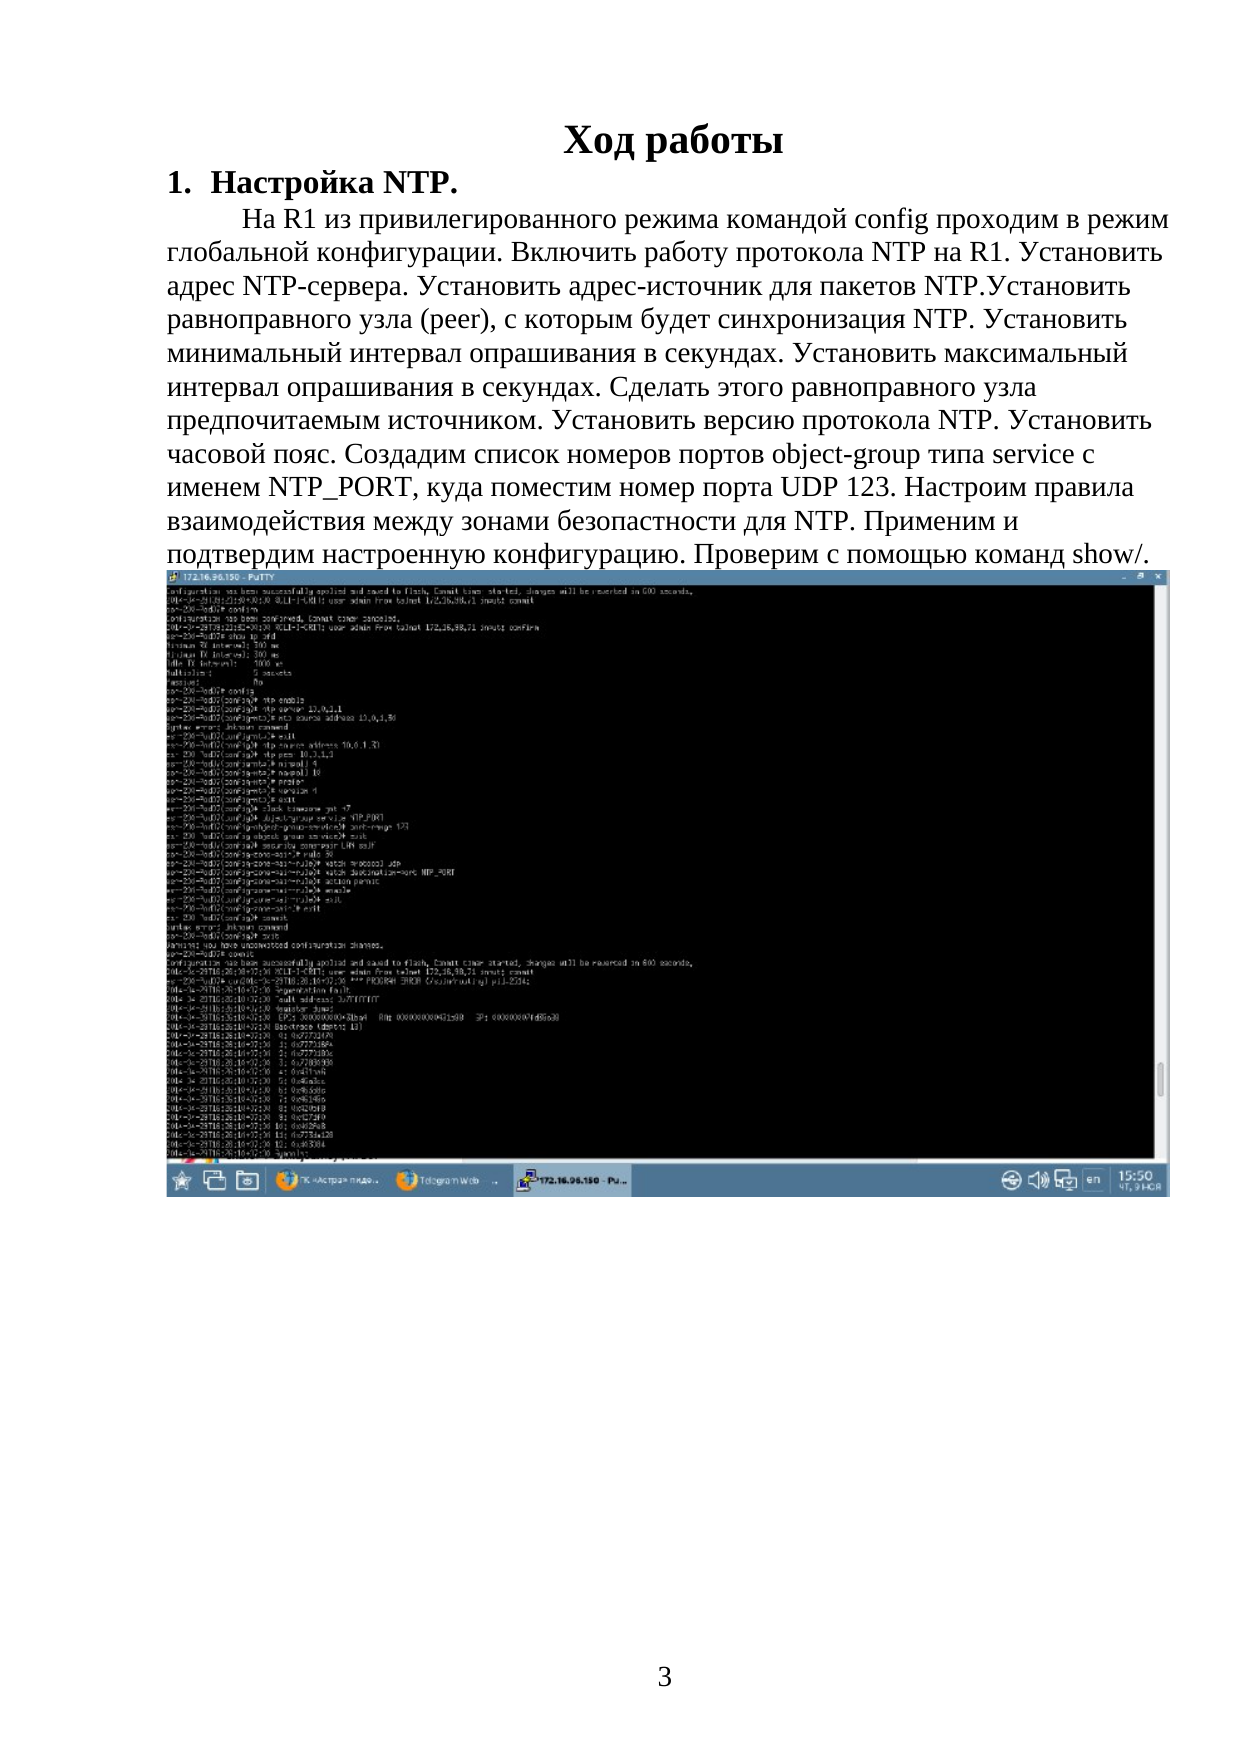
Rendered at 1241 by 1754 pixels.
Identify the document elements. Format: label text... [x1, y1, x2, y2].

picture [166, 570, 1170, 1197]
text На R1 из привилегированного режима командой config проходим в режим глобальной конфигурации. Включить работу протокола NTP на R1. Установить адрес NTP-сервера. Установить адрес-источник для пакетов NTP.Установить равноправного узла (peer), с которым будет синхронизация NTP. Установить минимальный интервал опрашивания в секундах. Установить максимальный интервал опрашивания в секундах. Сделать этого равноправного узла предпочитаемым источником. Установить версию протокола NTP. Установить часовой пояс. Создадим список номеров портов object-group типа service с именем NTP_PORT, куда поместим номер порта UDP 123. Настроим правила взаимодействия между зонами безопастности для NTP. Применим и подтвердим настроенную конфигурацию. Проверим с помощью команд show/. [167, 201, 1169, 570]
subtitle Ход работы [177, 115, 1169, 163]
subtitle Настройка NTP. [167, 163, 1169, 201]
